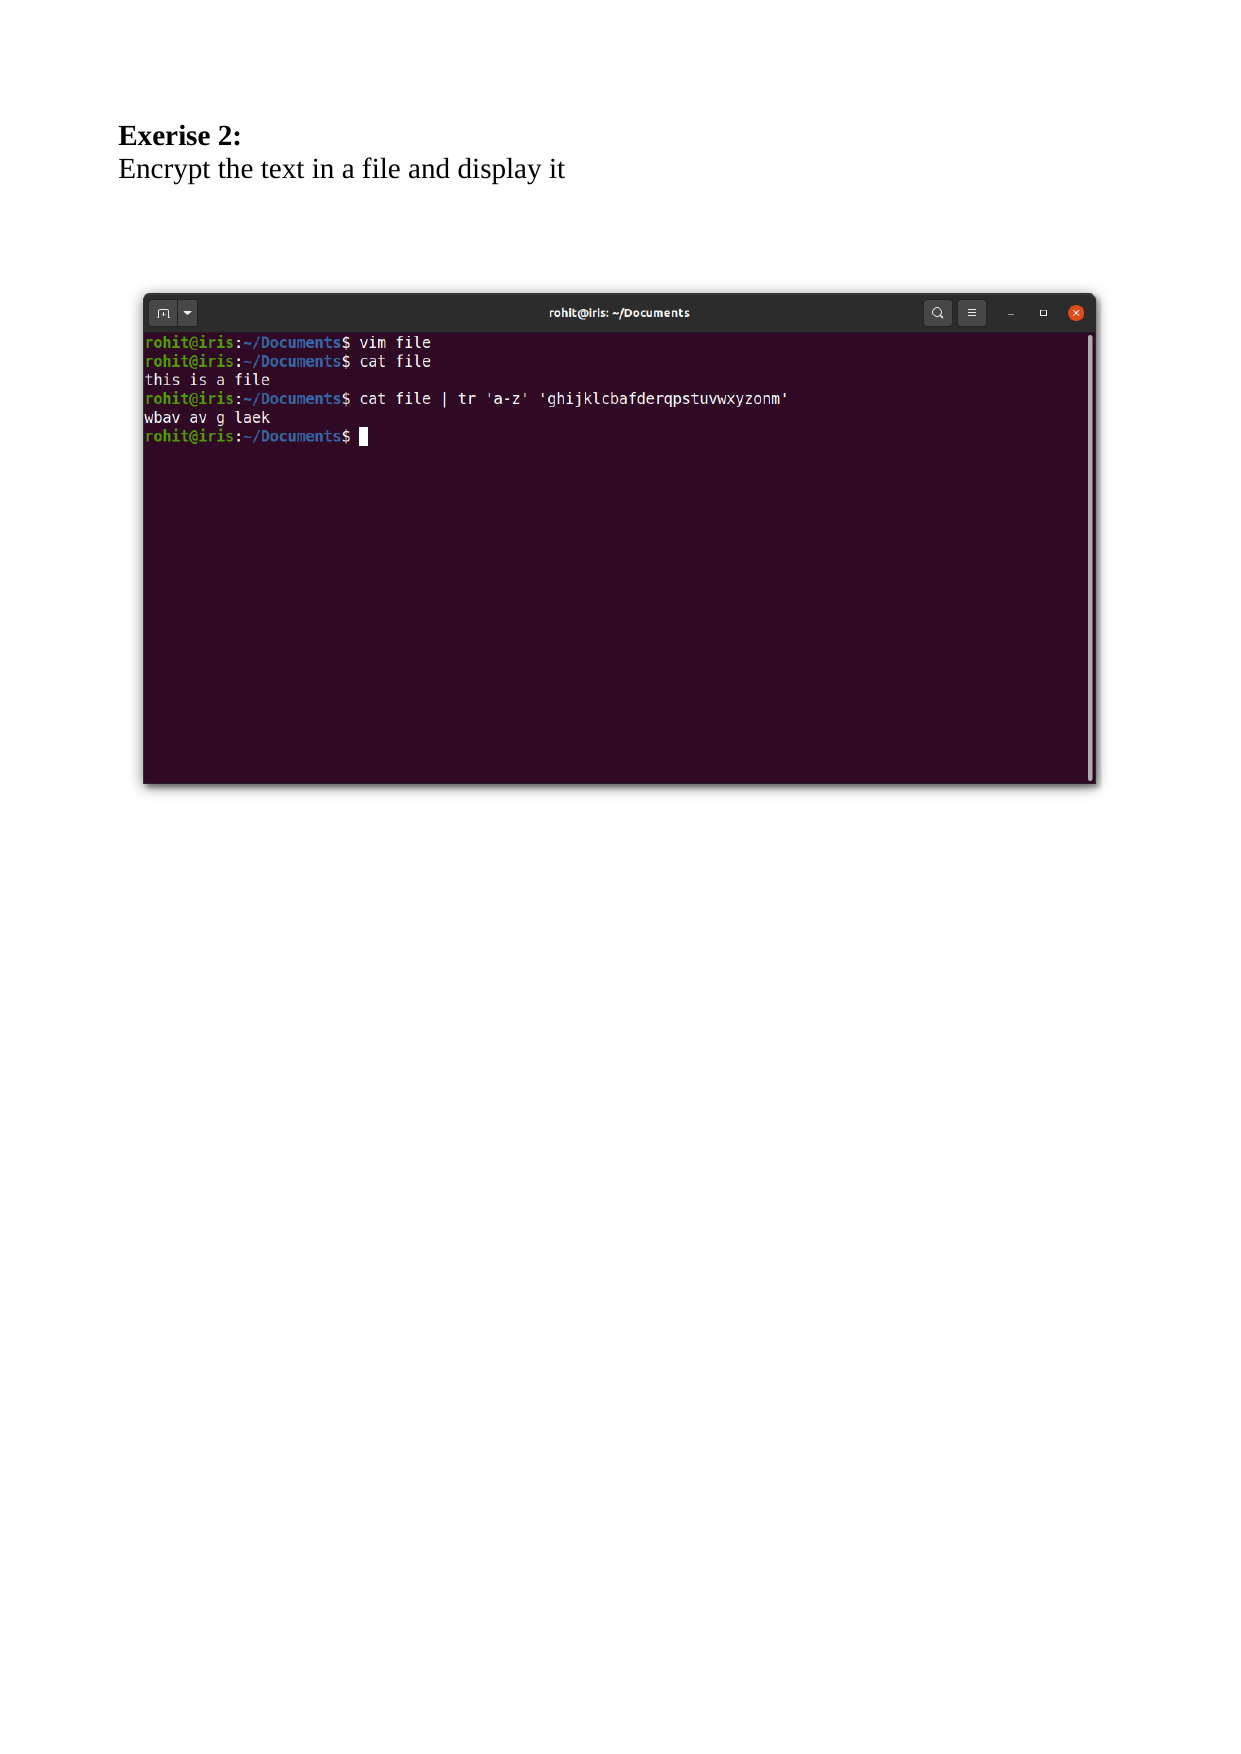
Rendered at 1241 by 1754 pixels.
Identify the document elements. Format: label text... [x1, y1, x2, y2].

picture [118, 271, 1123, 814]
text Exerise 2: [118, 118, 1122, 152]
text Encrypt the text in a file and display it [118, 152, 1122, 185]
